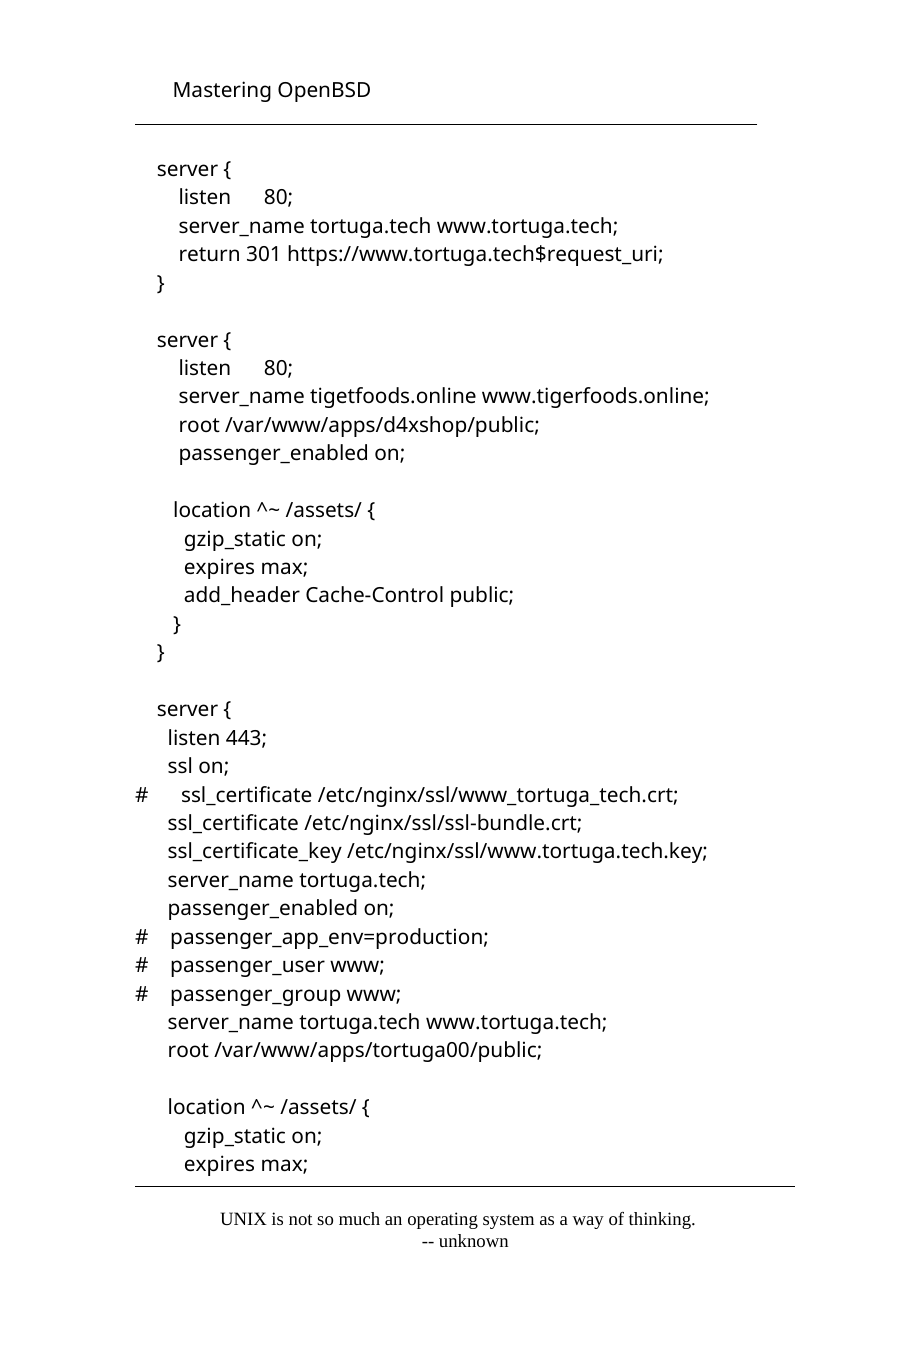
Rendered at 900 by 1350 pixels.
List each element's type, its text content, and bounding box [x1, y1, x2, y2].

text gzip_static on; [135, 1121, 795, 1149]
text listen 80; [135, 353, 795, 382]
text server { [135, 325, 795, 353]
text return 301 https://www.tortuga.tech$request_uri; [135, 239, 795, 268]
text passenger_enabled on; [135, 438, 795, 467]
text root /var/www/apps/d4xshop/public; [135, 410, 795, 438]
text server_name tortuga.tech www.tortuga.tech; [135, 211, 795, 239]
text server_name tortuga.tech www.tortuga.tech; [135, 1007, 795, 1036]
text } [135, 268, 795, 296]
text ssl_certificate /etc/nginx/ssl/ssl-bundle.crt; [135, 808, 795, 837]
text server_name tigetfoods.online www.tigerfoods.online; [135, 382, 795, 410]
text # passenger_group www; [135, 979, 795, 1007]
text expires max; [135, 552, 795, 581]
text server { [135, 154, 795, 182]
text gzip_static on; [135, 524, 795, 552]
text } [135, 609, 795, 637]
text listen 80; [135, 182, 795, 211]
text listen 443; [135, 723, 795, 751]
text ssl_certificate_key /etc/nginx/ssl/www.tortuga.tech.key; [135, 837, 795, 865]
text server_name tortuga.tech; [135, 865, 795, 893]
text location ^~ /assets/ { [135, 1092, 795, 1121]
text add_header Cache-Control public; [135, 581, 795, 609]
text root /var/www/apps/tortuga00/public; [135, 1036, 795, 1064]
text # passenger_user www; [135, 950, 795, 979]
text # ssl_certificate /etc/nginx/ssl/www_tortuga_tech.crt; [135, 780, 795, 808]
text ssl on; [135, 751, 795, 780]
text } [135, 637, 795, 666]
text passenger_enabled on; [135, 893, 795, 922]
text expires max; [135, 1149, 795, 1178]
text # passenger_app_env=production; [135, 922, 795, 950]
text location ^~ /assets/ { [135, 495, 795, 524]
text server { [135, 694, 795, 723]
